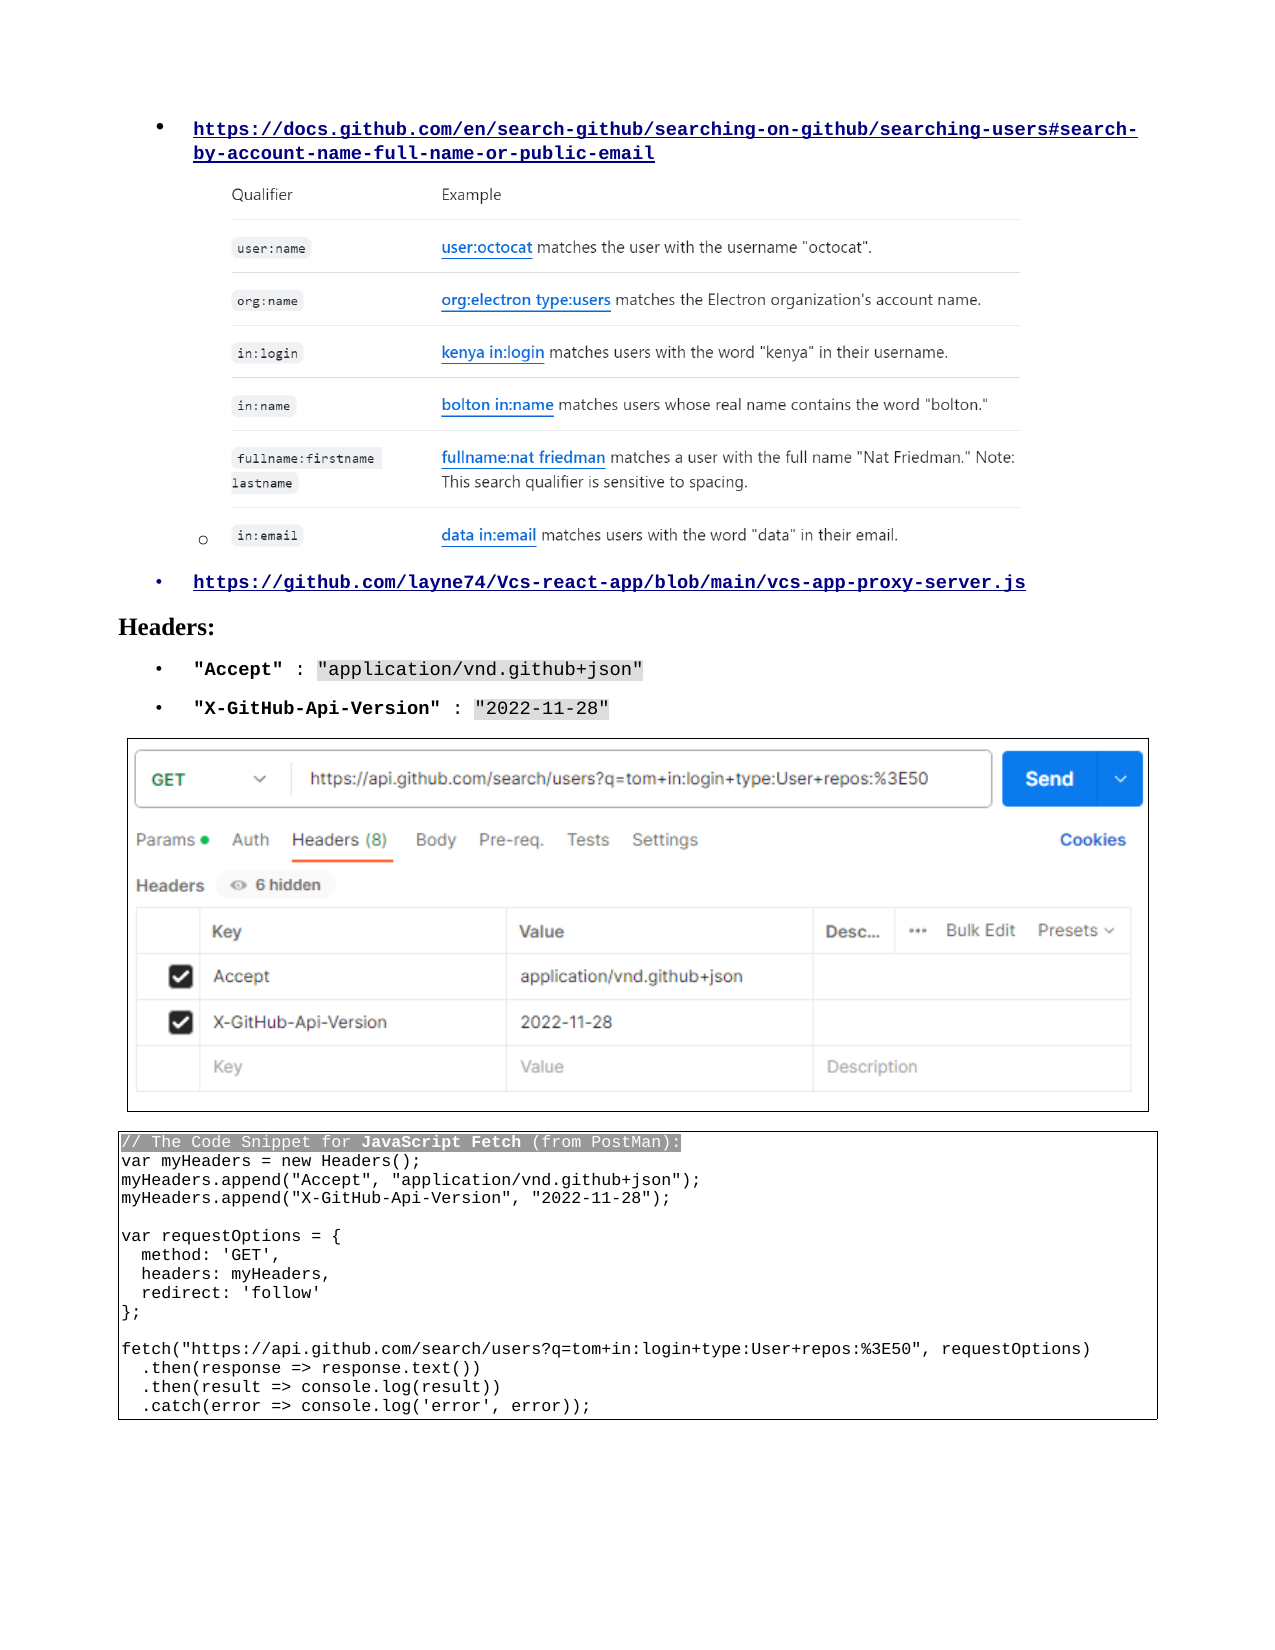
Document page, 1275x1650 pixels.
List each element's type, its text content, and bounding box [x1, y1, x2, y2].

picture [129, 740, 1146, 1109]
text Headers: [118, 612, 1157, 641]
list "X-GitHub-Api-Version" : "2022-11-28" [156, 698, 1157, 720]
text .then(result => console.log(result)) [119, 1376, 1157, 1394]
list https://docs.github.com/en/search-github/searching-on-github/searching-users#search-by-account-name-full-name-or-public-email [156, 118, 1157, 165]
text myHeaders.append("Accept", "application/vnd.github+json"); [119, 1168, 1157, 1187]
text var myHeaders = new Headers(); [119, 1149, 1157, 1168]
text // The Code Snippet for JavaScript Fetch (from PostMan): [119, 1132, 1157, 1149]
text }; [119, 1300, 1157, 1322]
text redirect: 'follow' [119, 1281, 1157, 1300]
text var requestOptions = { [119, 1225, 1157, 1244]
list "Accept" : "application/vnd.github+json" [156, 659, 1157, 681]
text fetch("https://api.github.com/search/users?q=tom+in:login+type:User+repos:%3E50", requestOptions) [119, 1338, 1157, 1357]
text .then(response => response.text()) [119, 1357, 1157, 1376]
text method: 'GET', [119, 1244, 1157, 1262]
text myHeaders.append("X-GitHub-Api-Version", "2022-11-28"); [119, 1187, 1157, 1209]
text .catch(error => console.log('error', error)); [119, 1394, 1157, 1419]
list https://github.com/layne74/Vcs-react-app/blob/main/vcs-app-proxy-server.js [156, 573, 1157, 594]
picture [230, 183, 1020, 550]
text headers: myHeaders, [119, 1262, 1157, 1281]
